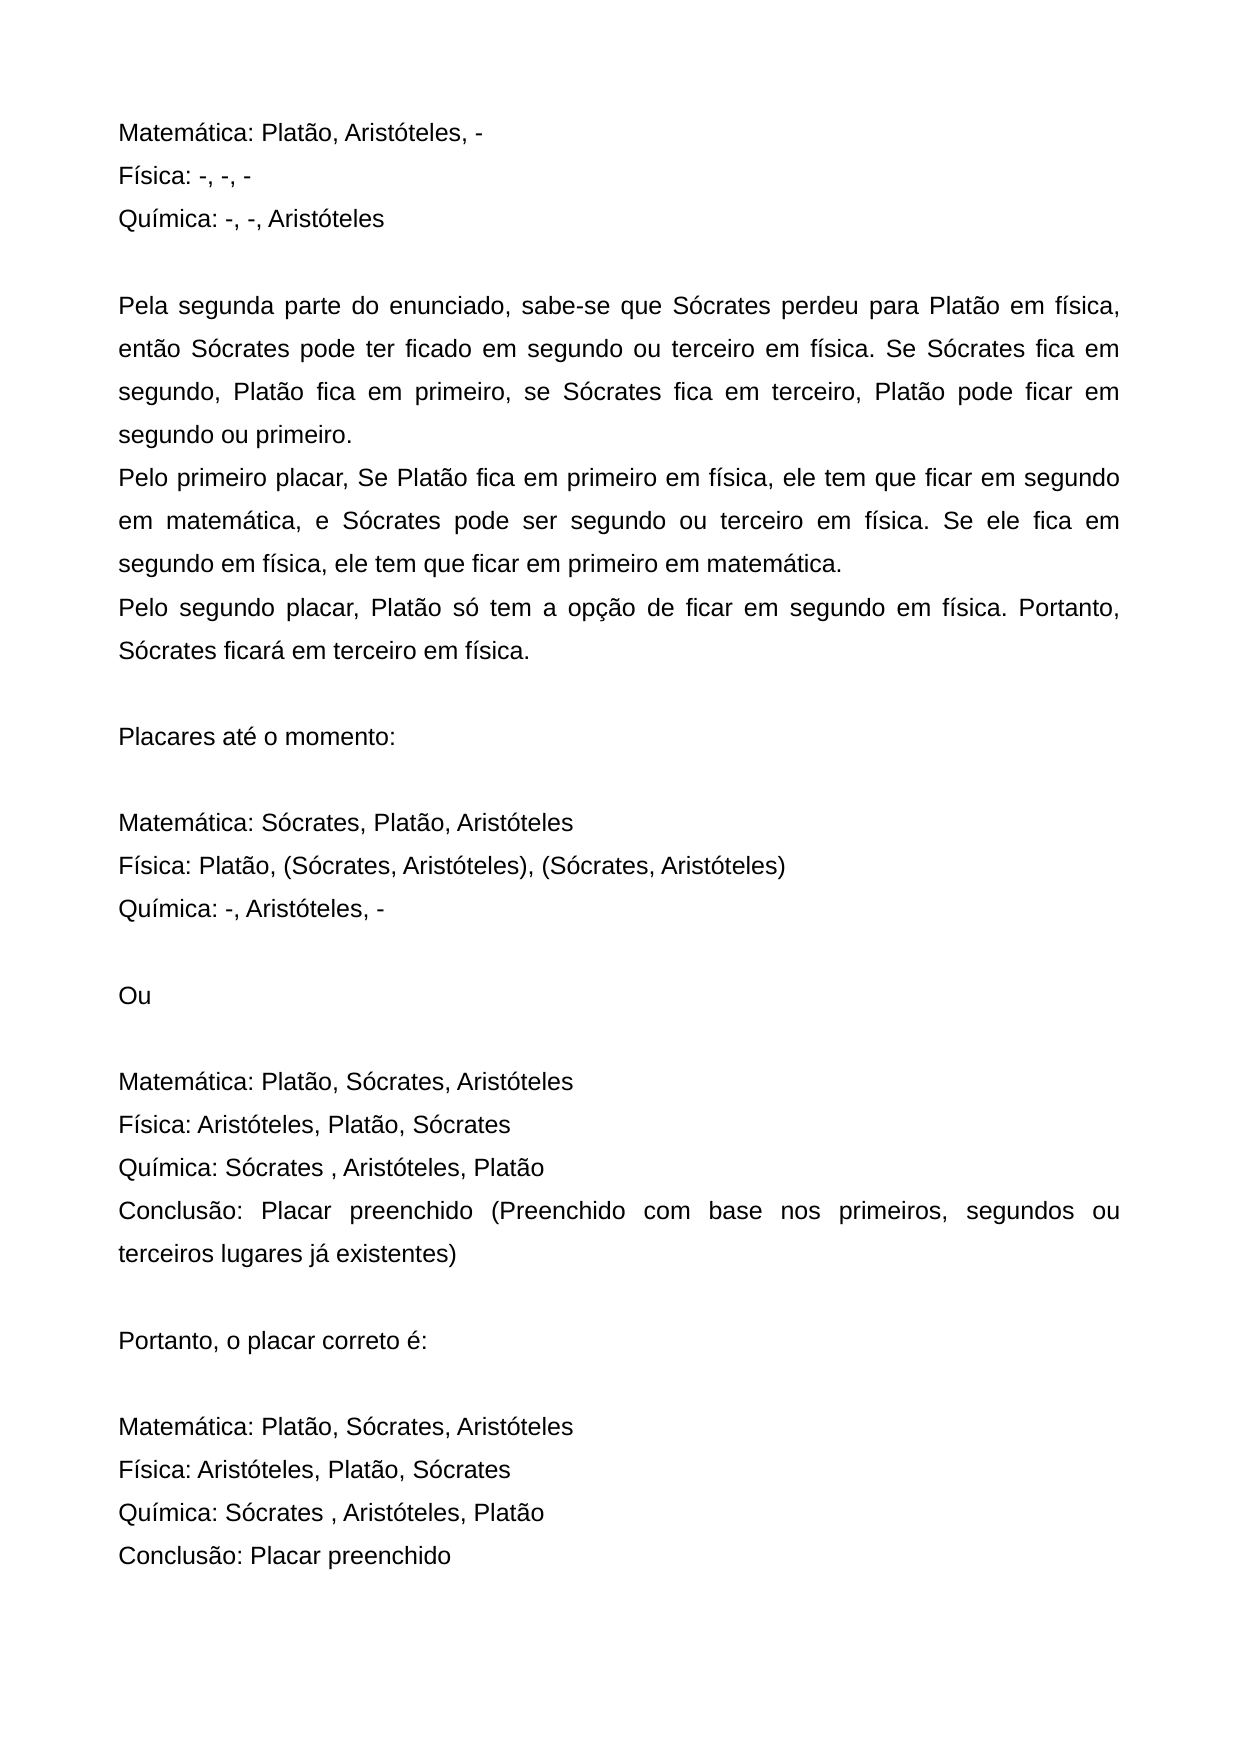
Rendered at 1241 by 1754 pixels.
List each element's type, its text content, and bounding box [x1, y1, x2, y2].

text Pelo primeiro placar, Se Platão fica em primeiro em física, ele tem que ficar em segundo em matemática, e Sócrates pode ser segundo ou terceiro em física. Se ele fica em segundo em física, ele tem que ficar em primeiro em matemática. [118, 463, 1122, 578]
text Matemática: Platão, Aristóteles, - [118, 118, 1122, 147]
text Pelo segundo placar, Platão só tem a opção de ficar em segundo em física. Portanto, Sócrates ficará em terceiro em física. [118, 592, 1122, 664]
text Conclusão: Placar preenchido [118, 1541, 1122, 1570]
text Física: Platão, (Sócrates, Aristóteles), (Sócrates, Aristóteles) [118, 851, 1122, 880]
text Matemática: Sócrates, Platão, Aristóteles [118, 808, 1122, 837]
text Placares até o momento: [118, 722, 1122, 751]
text Física: Aristóteles, Platão, Sócrates [118, 1110, 1122, 1139]
text Física: Aristóteles, Platão, Sócrates [118, 1455, 1122, 1484]
text Conclusão: Placar preenchido (Preenchido com base nos primeiros, segundos ou terceiros lugares já existentes) [118, 1196, 1122, 1268]
text Matemática: Platão, Sócrates, Aristóteles [118, 1067, 1122, 1096]
text Química: -, -, Aristóteles [118, 204, 1122, 233]
text Pela segunda parte do enunciado, sabe-se que Sócrates perdeu para Platão em física, então Sócrates pode ter ficado em segundo ou terceiro em física. Se Sócrates fica em segundo, Platão fica em primeiro, se Sócrates fica em terceiro, Platão pode ficar em segundo ou primeiro. [118, 291, 1122, 449]
text Ou [118, 981, 1122, 1009]
text Química: Sócrates , Aristóteles, Platão [118, 1153, 1122, 1182]
text Portanto, o placar correto é: [118, 1326, 1122, 1354]
text Química: Sócrates , Aristóteles, Platão [118, 1498, 1122, 1527]
text Química: -, Aristóteles, - [118, 894, 1122, 923]
text Matemática: Platão, Sócrates, Aristóteles [118, 1412, 1122, 1441]
text Física: -, -, - [118, 161, 1122, 190]
